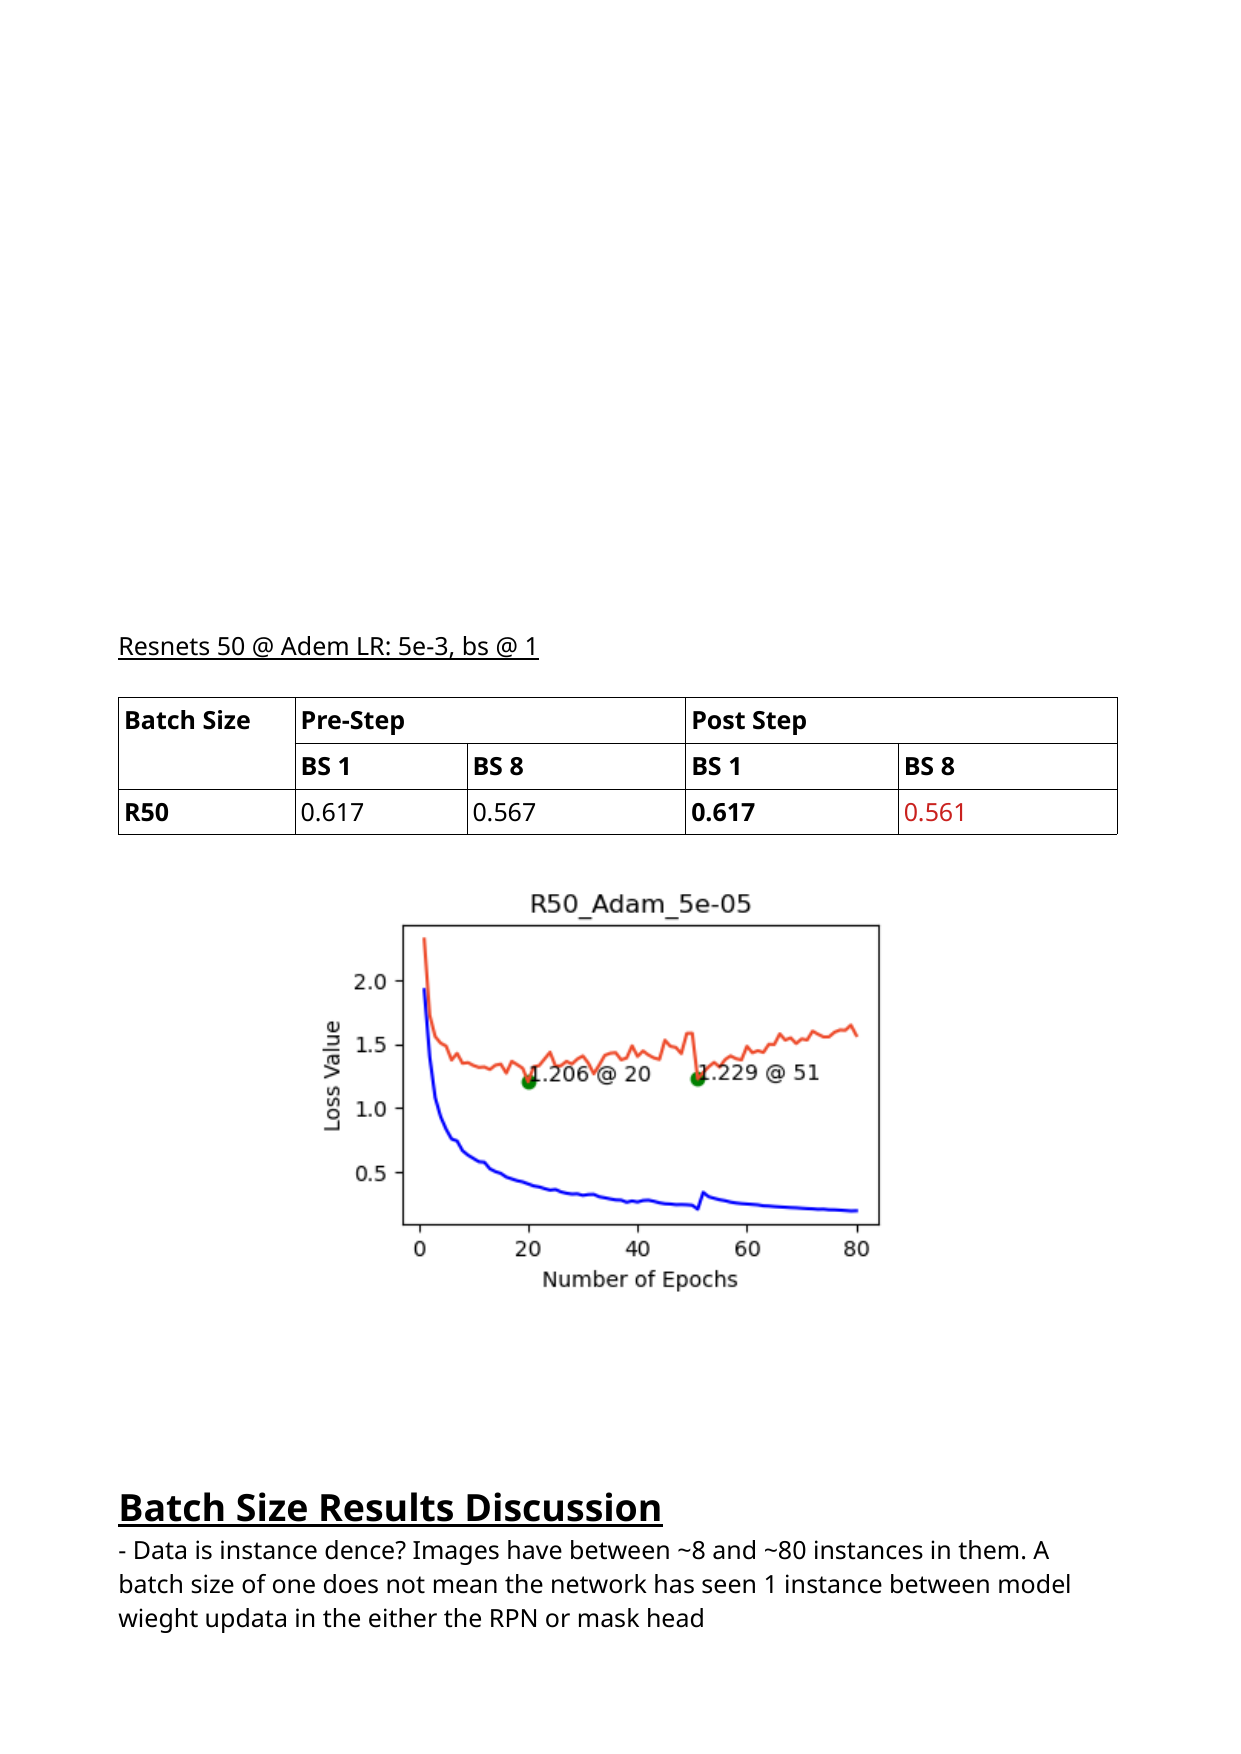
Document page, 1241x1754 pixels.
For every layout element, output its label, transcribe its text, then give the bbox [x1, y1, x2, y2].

table_header Batch Size [119, 698, 295, 788]
table_header Pre-Step [296, 698, 685, 743]
table_cell R50 [119, 790, 295, 834]
text - Data is instance dence? Images have between ~8 and ~80 instances in them. A batch size of one does not mean the network has seen 1 instance between model wieght updata in the either the RPN or mask head [118, 1532, 1122, 1634]
table_cell 0.617 [686, 790, 898, 834]
table_header Post Step [686, 698, 1117, 743]
table_cell BS 1 [296, 744, 467, 788]
table_cell 0.561 [899, 790, 1117, 834]
text Resnets 50 @ Adem LR: 5e-3, bs @ 1 [118, 629, 1122, 663]
picture [286, 870, 919, 1301]
text Batch Size Results Discussion [118, 1481, 1122, 1532]
table_cell BS 1 [686, 744, 898, 788]
table_cell BS 8 [899, 744, 1117, 788]
table_cell BS 8 [468, 744, 685, 788]
table_cell 0.567 [468, 790, 685, 834]
table_cell 0.617 [296, 790, 467, 834]
